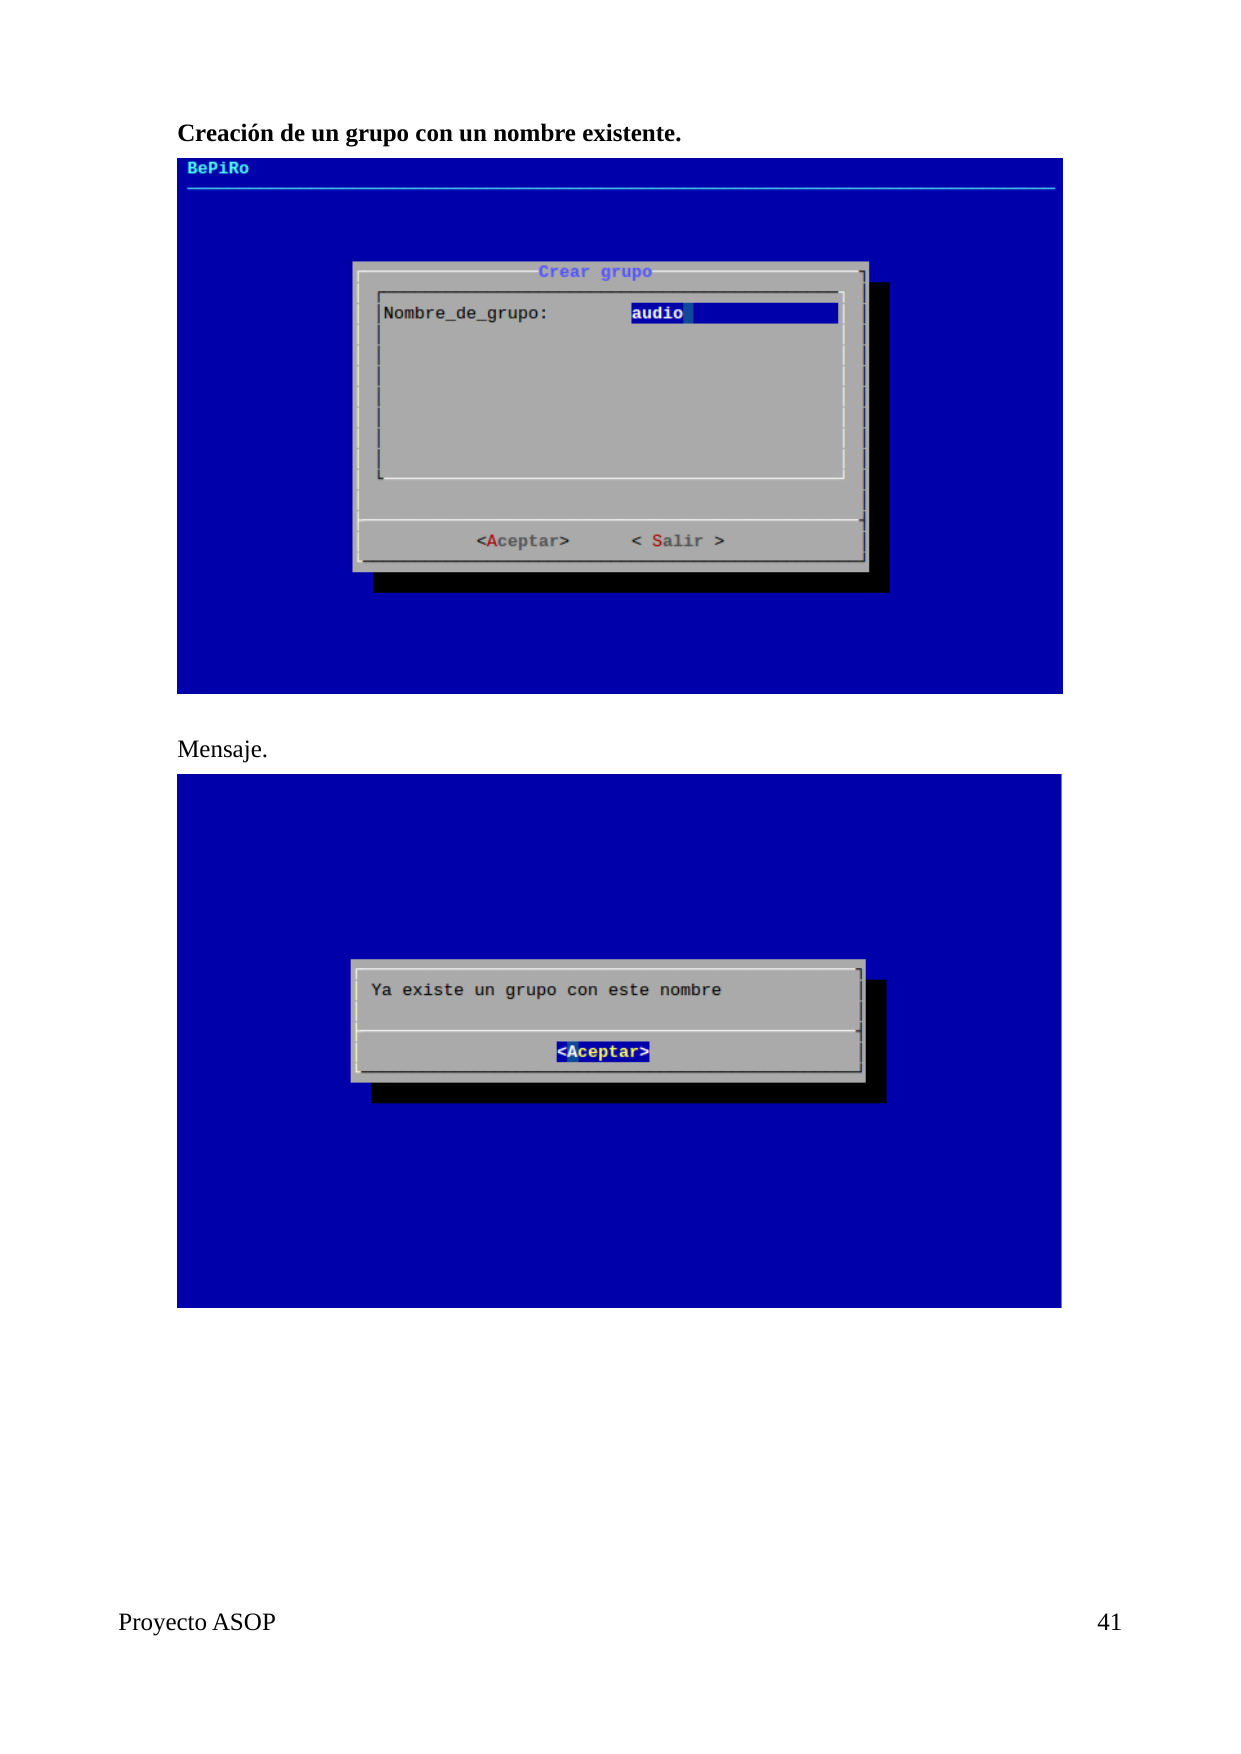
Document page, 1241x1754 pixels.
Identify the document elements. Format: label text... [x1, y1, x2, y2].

text Mensaje. [148, 734, 1116, 762]
picture [177, 774, 1063, 1308]
text Creación de un grupo con un nombre existente. [148, 118, 1116, 147]
picture [177, 158, 1063, 694]
